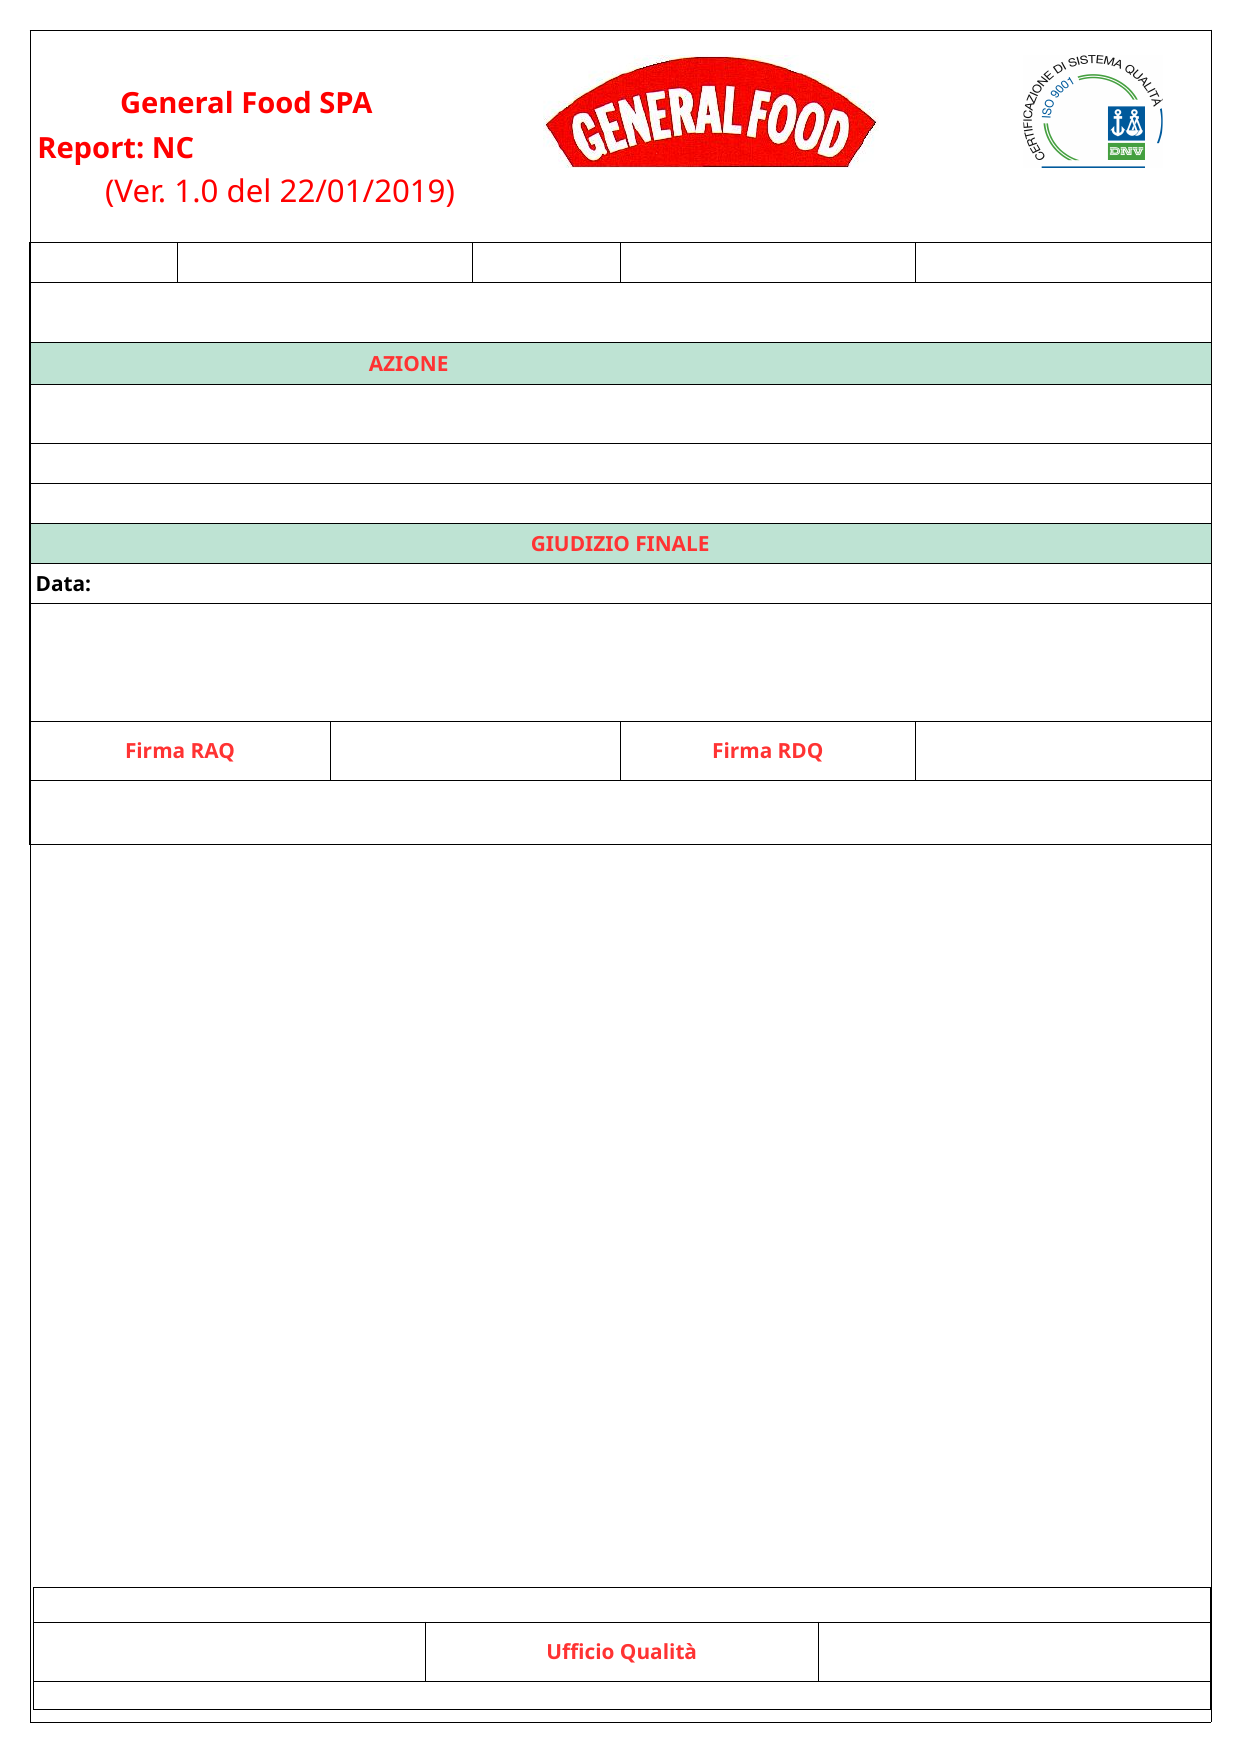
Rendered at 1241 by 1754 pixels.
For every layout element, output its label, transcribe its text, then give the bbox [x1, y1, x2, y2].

table_cell <line.note> [621, 243, 915, 282]
picture [1023, 55, 1163, 168]
table_cell Firma RDQ [621, 722, 915, 780]
table_cell [916, 243, 1211, 282]
table_cell </if> [31, 781, 1211, 843]
table_cell <('Rif. azione: %s' % o.action_id.ref) if o.action_id else 'Non presente'> [31, 385, 1211, 443]
picture [543, 55, 879, 168]
table_cell Firma RAQ [31, 722, 330, 780]
table_cell [916, 722, 1211, 780]
table_cell Data:<o.judgement_date> [31, 564, 1211, 603]
table_cell <line.activities_check> [178, 243, 472, 282]
table_cell </for> [31, 283, 1211, 342]
table_cell <formatLang(line.date, date=True) if line.date else ''> [473, 243, 620, 282]
table_cell [331, 722, 620, 780]
table_cell GIUDIZIO FINALE [31, 524, 1211, 563]
table_cell <if test="o.mode == 'internal'"> [31, 484, 1211, 523]
table_cell </if> [31, 444, 1211, 483]
table_cell <formatLang(line.scheduled_date, date=True) if line.scheduled_date else ''> [31, 243, 177, 282]
table_cell <o.judgement or ""> [31, 604, 1211, 721]
table_cell AZIONE <(get_selection_item(o.action_id, 'type')).upper()> [31, 343, 1211, 384]
